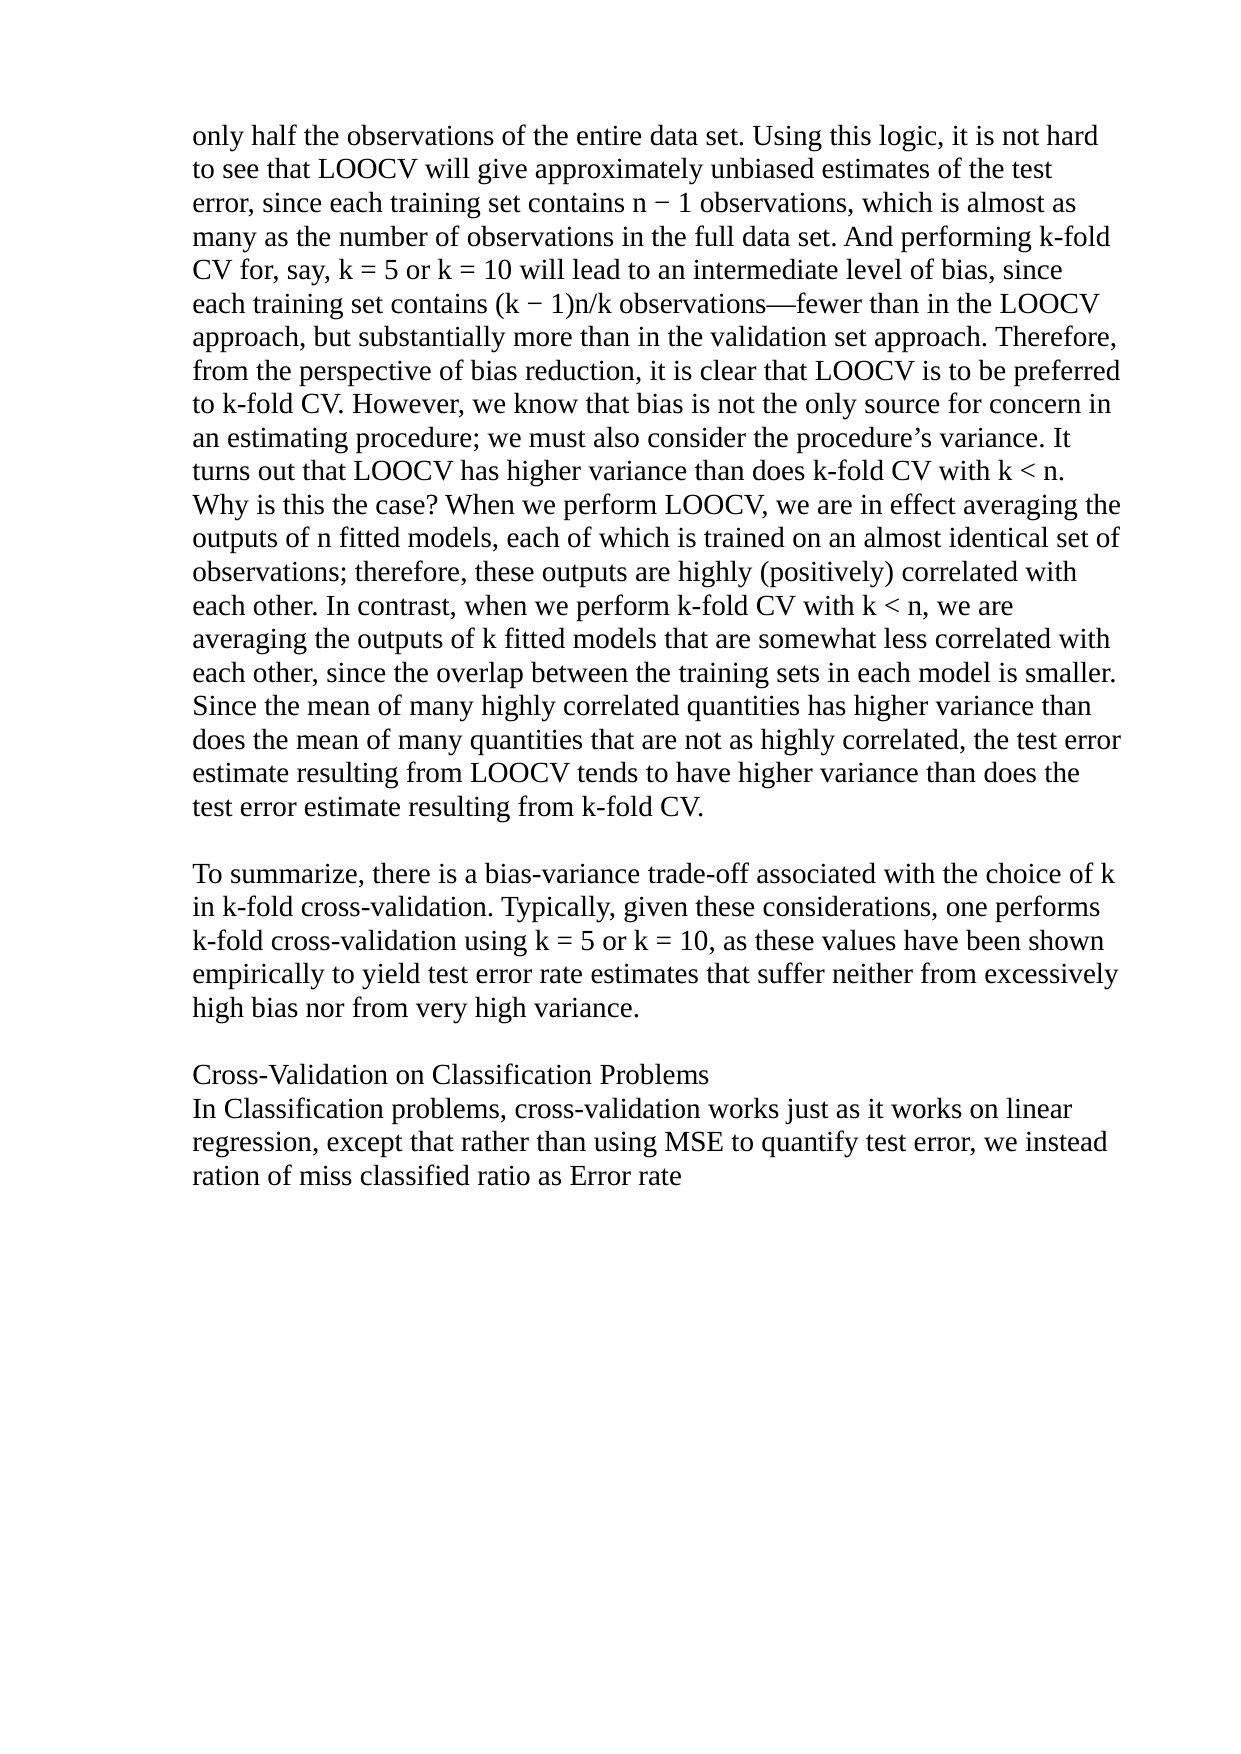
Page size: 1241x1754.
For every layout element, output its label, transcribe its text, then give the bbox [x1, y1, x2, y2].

text To summarize, there is a bias-variance trade-off associated with the choice of k in k-fold cross-validation. Typically, given these considerations, one performs k-fold cross-validation using k = 5 or k = 10, as these values have been shown empirically to yield test error rate estimates that suffer neither from excessively high bias nor from very high variance. [118, 856, 1122, 1024]
text Cross-Validation on Classification Problems [118, 1057, 1122, 1091]
text only half the observations of the entire data set. Using this logic, it is not hard to see that LOOCV will give approximately unbiased estimates of the test error, since each training set contains n − 1 observations, which is almost as many as the number of observations in the full data set. And performing k-fold CV for, say, k = 5 or k = 10 will lead to an intermediate level of bias, since each training set contains (k − 1)n/k observations—fewer than in the LOOCV approach, but substantially more than in the validation set approach. Therefore, from the perspective of bias reduction, it is clear that LOOCV is to be preferred to k-fold CV. However, we know that bias is not the only source for concern in an estimating procedure; we must also consider the procedure’s variance. It turns out that LOOCV has higher variance than does k-fold CV with k < n. Why is this the case? When we perform LOOCV, we are in effect averaging the outputs of n fitted models, each of which is trained on an almost identical set of observations; therefore, these outputs are highly (positively) correlated with each other. In contrast, when we perform k-fold CV with k < n, we are averaging the outputs of k fitted models that are somewhat less correlated with each other, since the overlap between the training sets in each model is smaller. Since the mean of many highly correlated quantities has higher variance than does the mean of many quantities that are not as highly correlated, the test error estimate resulting from LOOCV tends to have higher variance than does the test error estimate resulting from k-fold CV. [118, 118, 1122, 822]
text In Classification problems, cross-validation works just as it works on linear regression, except that rather than using MSE to quantify test error, we instead ration of miss classified ratio as Error rate [118, 1091, 1122, 1191]
